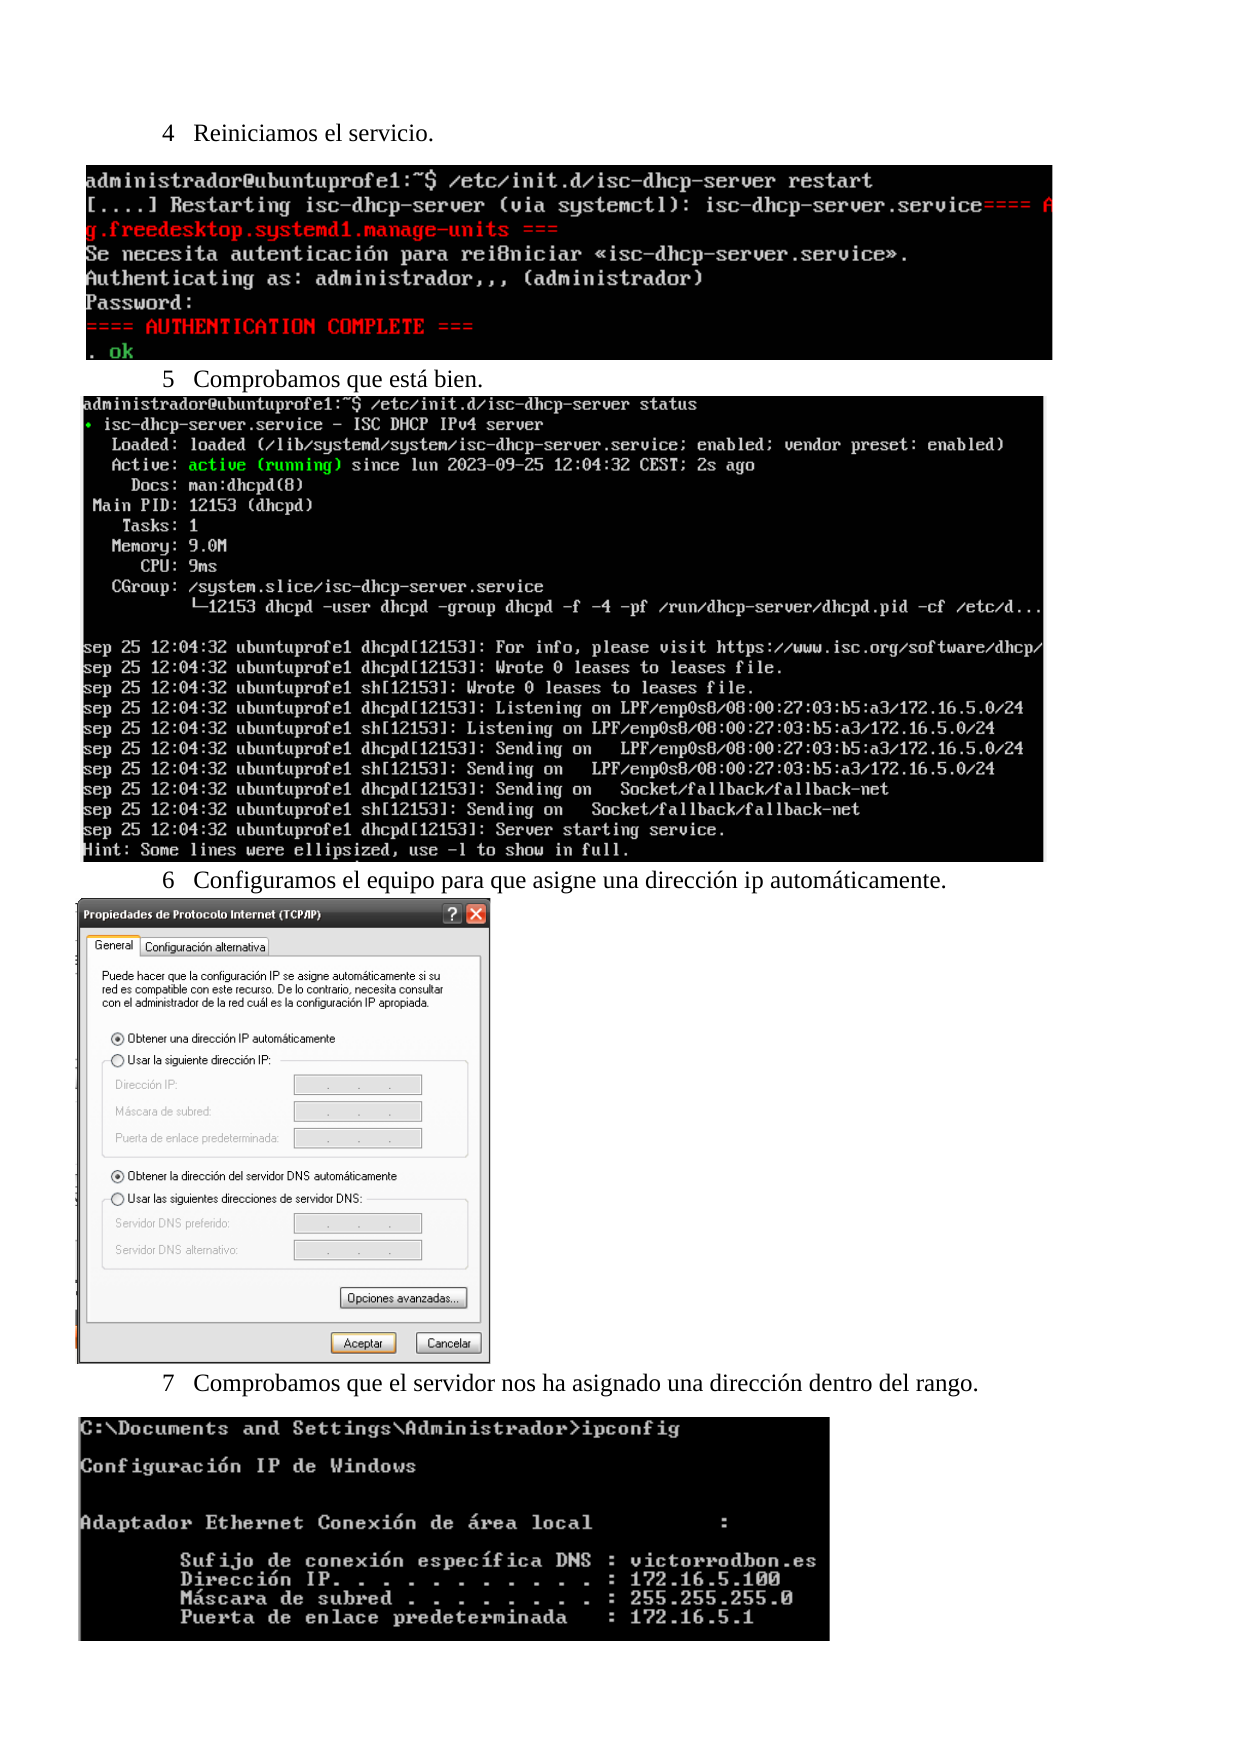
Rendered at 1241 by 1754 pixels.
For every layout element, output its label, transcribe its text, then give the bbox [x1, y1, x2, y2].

list Reiniciamos el servicio. [156, 118, 1122, 147]
list Configuramos el equipo para que asigne una dirección ip automáticamente. [156, 411, 1122, 894]
list Comprobamos que está bien. [156, 166, 1122, 393]
list Comprobamos que el servidor nos ha asignado una dirección dentro del rango. [156, 913, 1122, 1397]
picture [78, 1417, 830, 1641]
picture [80, 396, 1047, 862]
picture [75, 898, 491, 1364]
picture [86, 165, 1053, 360]
